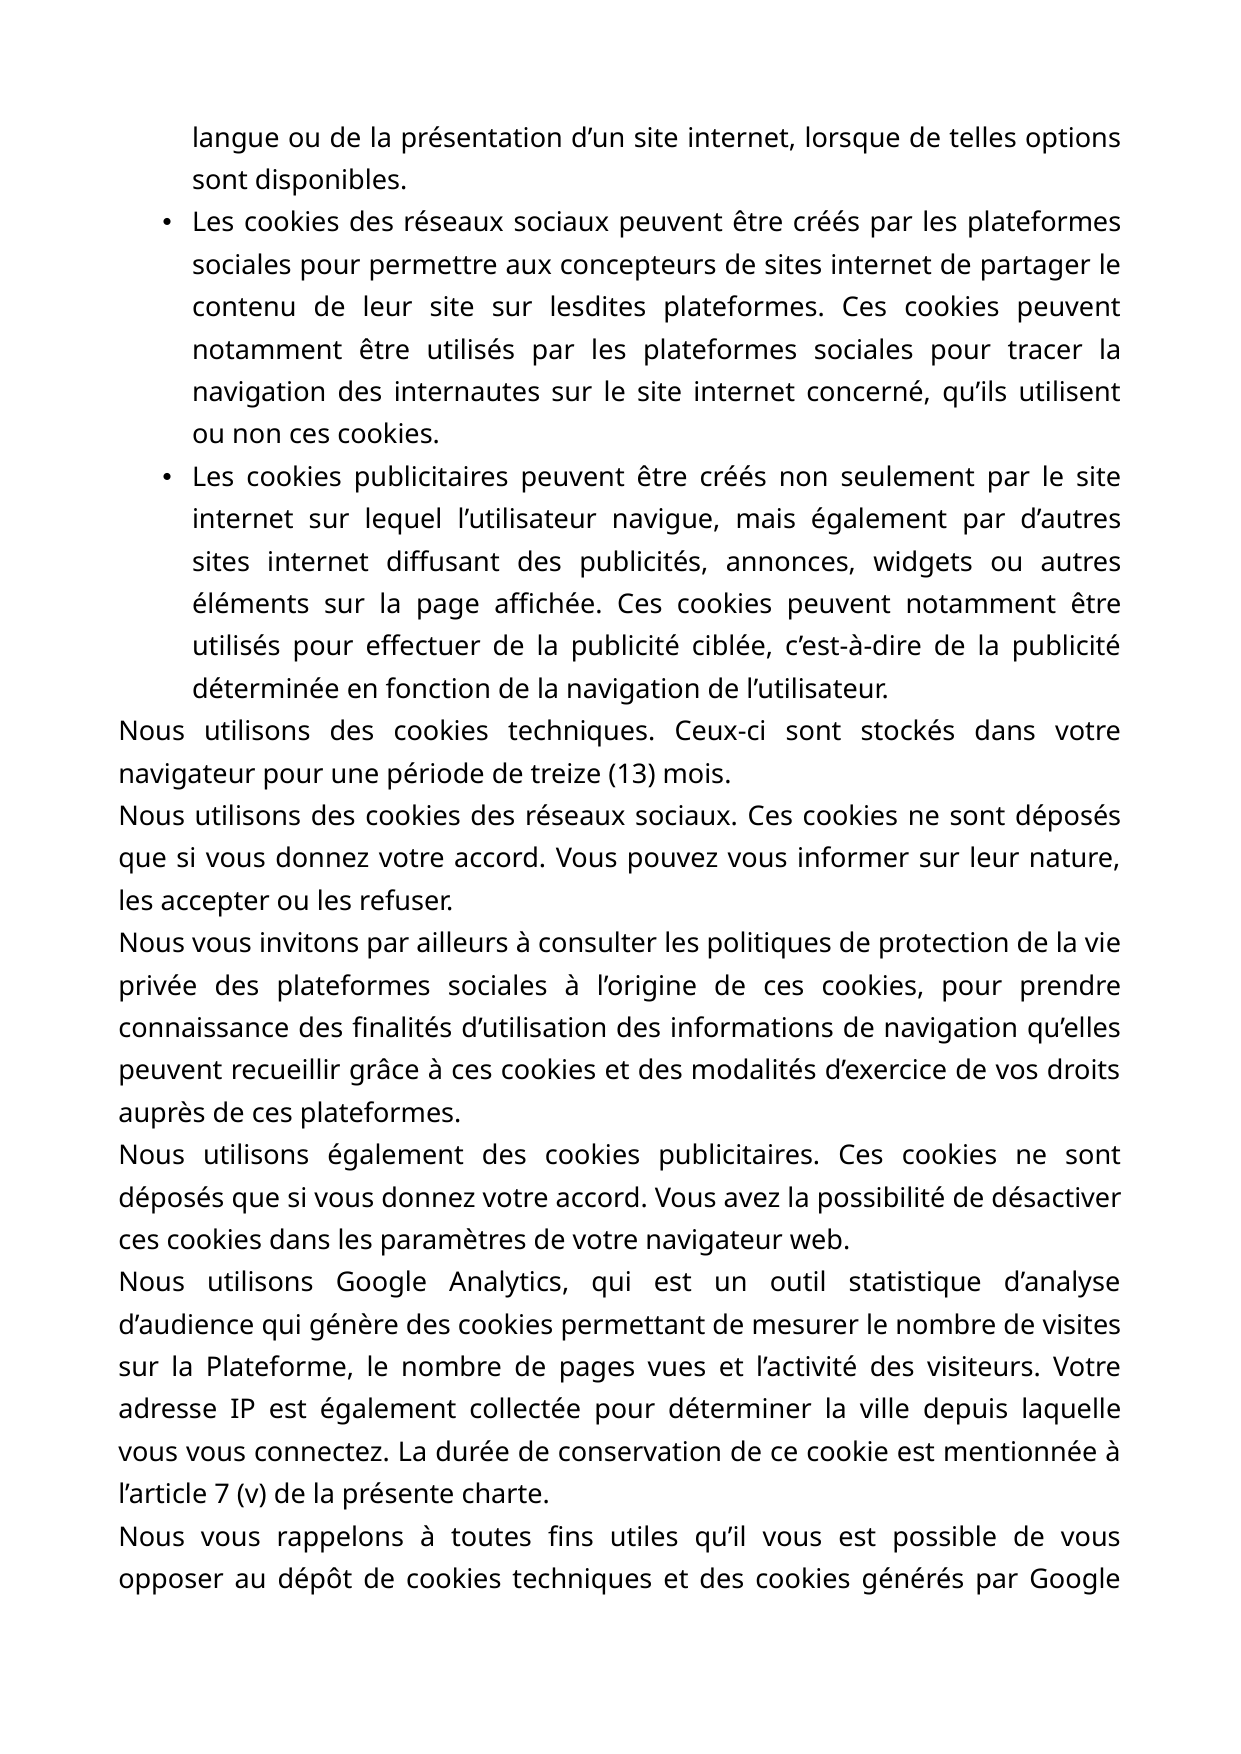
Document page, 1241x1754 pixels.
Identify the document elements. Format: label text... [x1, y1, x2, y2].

text Nous vous invitons par ailleurs à consulter les politiques de protection de la vie privée des plateformes sociales à l’origine de ces cookies, pour prendre connaissance des finalités d’utilisation des informations de navigation qu’elles peuvent recueillir grâce à ces cookies et des modalités d’exercice de vos droits auprès de ces plateformes. [118, 924, 1122, 1130]
list Les cookies publicitaires peuvent être créés non seulement par le site internet sur lequel l’utilisateur navigue, mais également par d’autres sites internet diffusant des publicités, annonces, widgets ou autres éléments sur la page affichée. Ces cookies peuvent notamment être utilisés pour effectuer de la publicité ciblée, c’est-à-dire de la publicité déterminée en fonction de la navigation de l’utilisateur. [162, 457, 1122, 706]
list langue ou de la présentation d’un site internet, lorsque de telles options sont disponibles. [162, 118, 1122, 197]
text Nous utilisons des cookies techniques. Ceux-ci sont stockés dans votre navigateur pour une période de treize (13) mois. [118, 712, 1122, 791]
text Nous utilisons des cookies des réseaux sociaux. Ces cookies ne sont déposés que si vous donnez votre accord. Vous pouvez vous informer sur leur nature, les accepter ou les refuser. [118, 796, 1122, 918]
text Nous utilisons également des cookies publicitaires. Ces cookies ne sont déposés que si vous donnez votre accord. Vous avez la possibilité de désactiver ces cookies dans les paramètres de votre navigateur web. [118, 1136, 1122, 1257]
text Nous vous rappelons à toutes fins utiles qu’il vous est possible de vous opposer au dépôt de cookies techniques et des cookies générés par Google [118, 1517, 1122, 1596]
text Nous utilisons Google Analytics, qui est un outil statistique d’analyse d’audience qui génère des cookies permettant de mesurer le nombre de visites sur la Plateforme, le nombre de pages vues et l’activité des visiteurs. Votre adresse IP est également collectée pour déterminer la ville depuis laquelle vous vous connectez. La durée de conservation de ce cookie est mentionnée à l’article 7 (v) de la présente charte. [118, 1263, 1122, 1512]
list Les cookies des réseaux sociaux peuvent être créés par les plateformes sociales pour permettre aux concepteurs de sites internet de partager le contenu de leur site sur lesdites plateformes. Ces cookies peuvent notamment être utilisés par les plateformes sociales pour tracer la navigation des internautes sur le site internet concerné, qu’ils utilisent ou non ces cookies. [162, 203, 1122, 452]
